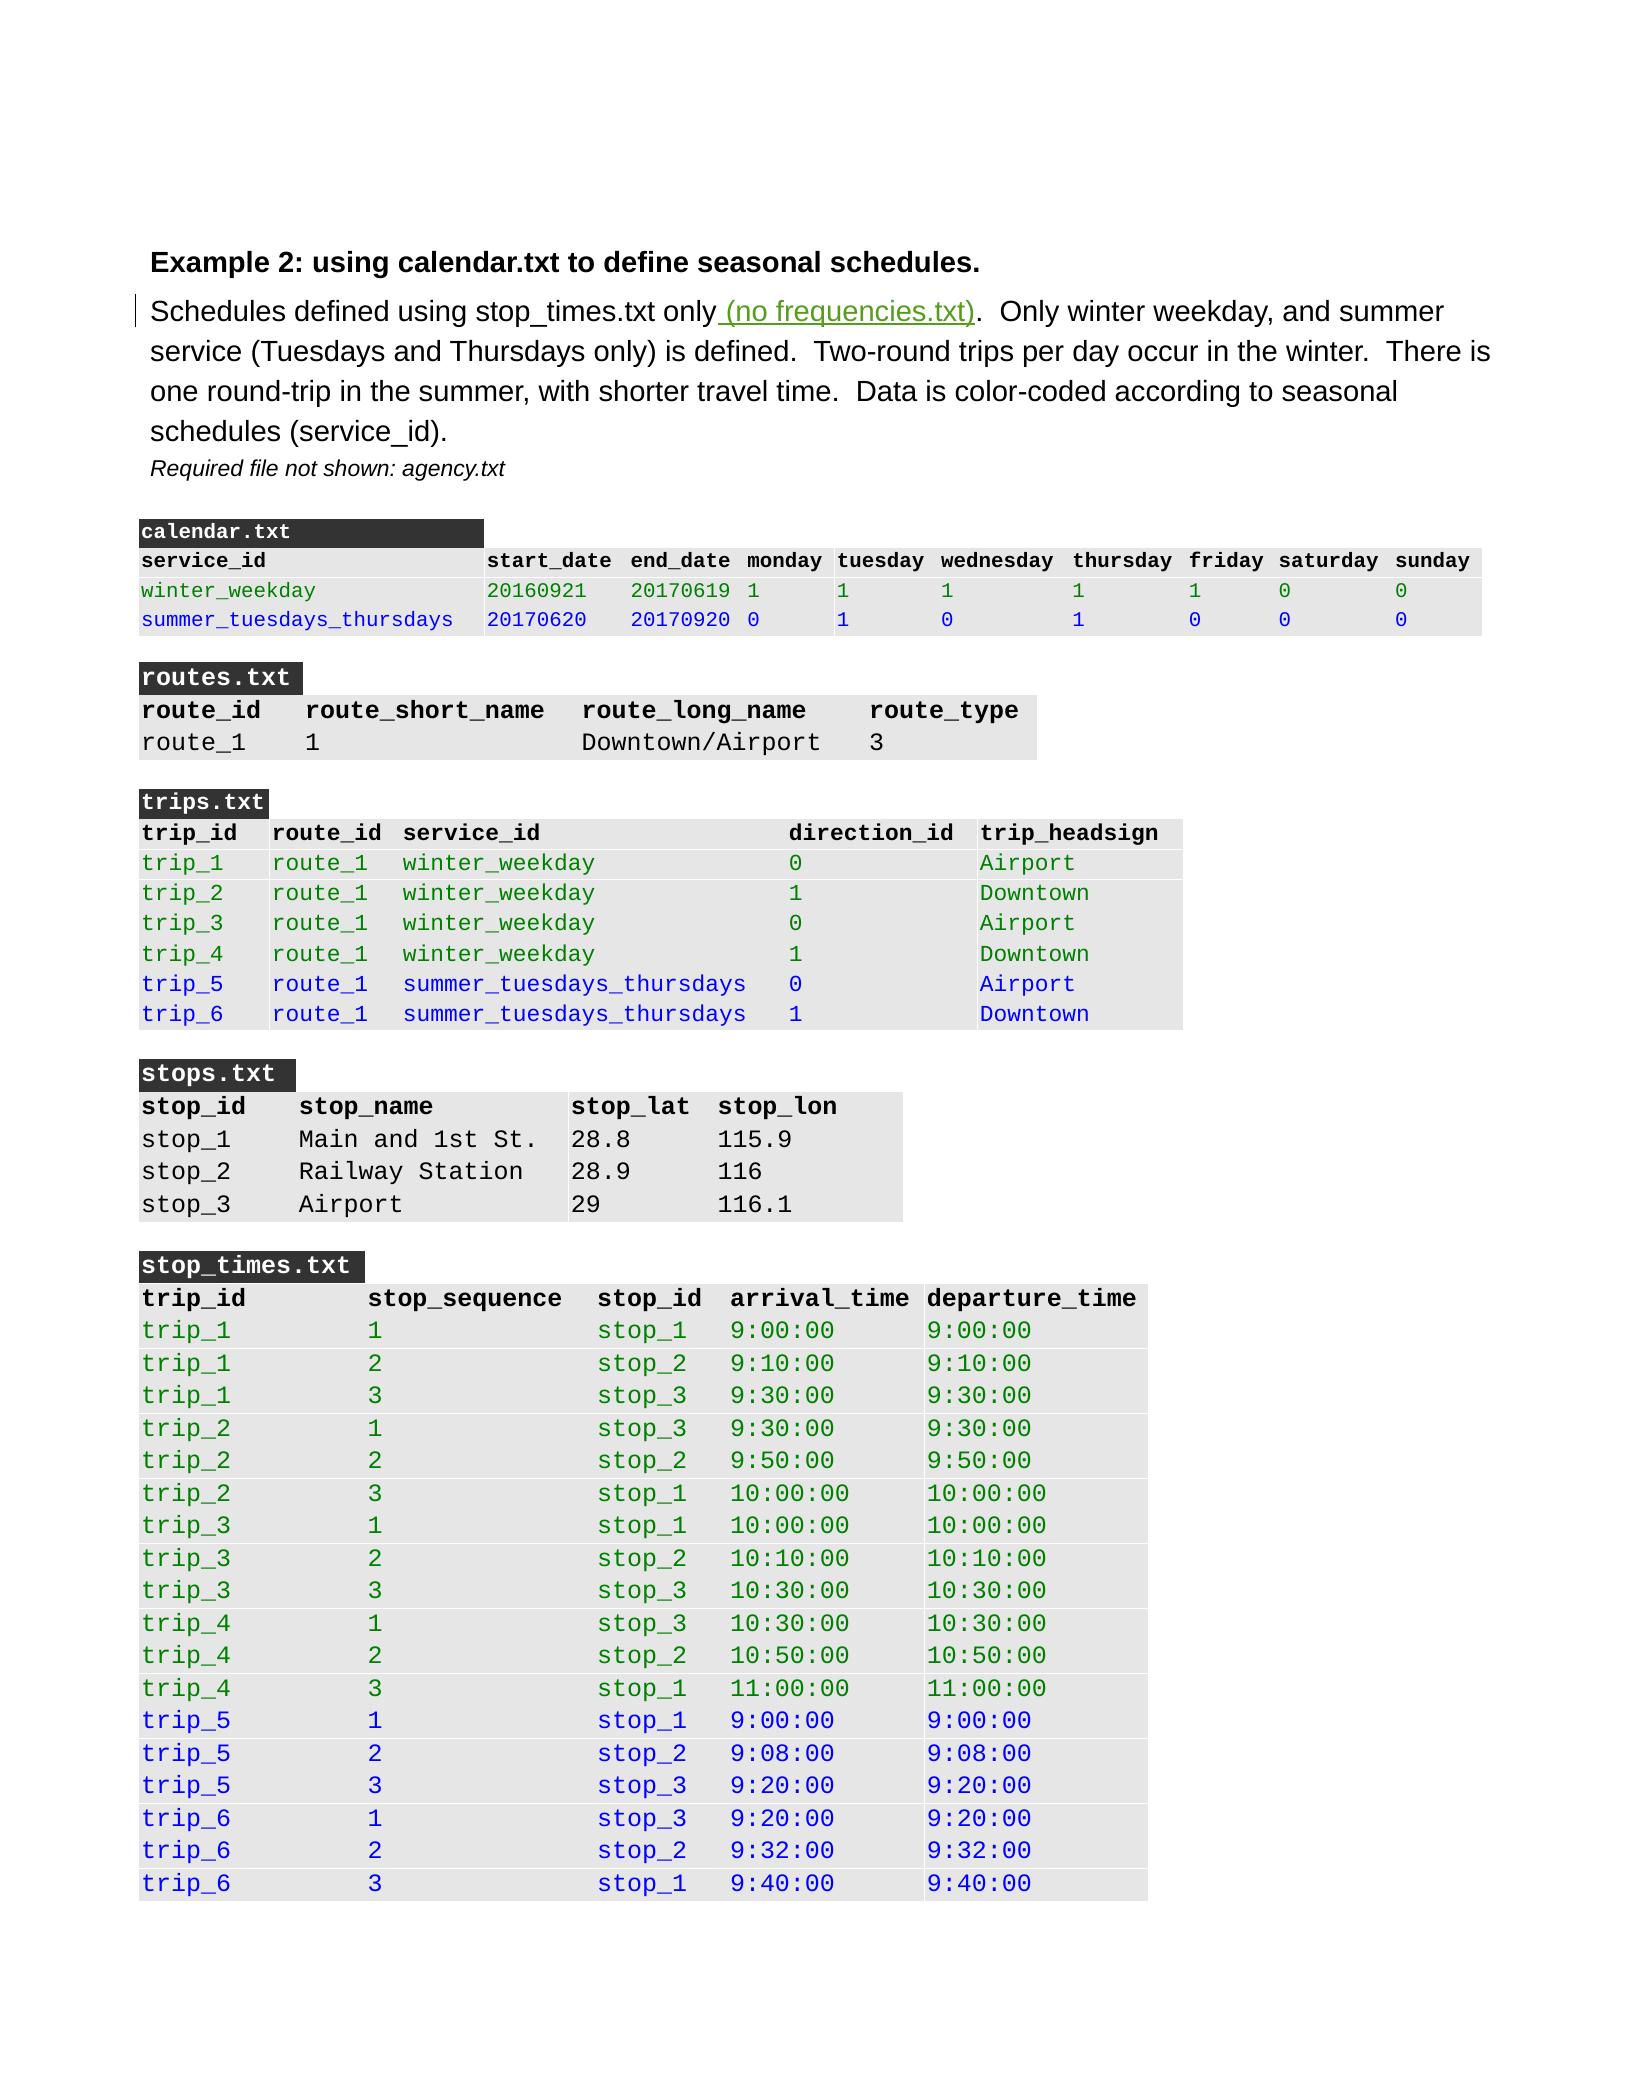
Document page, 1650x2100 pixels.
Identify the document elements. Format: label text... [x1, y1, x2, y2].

table_cell 9:30:00 [925, 1414, 1148, 1446]
table_cell 116 [715, 1157, 903, 1189]
table_cell trip_id [139, 819, 269, 849]
table_cell friday [1187, 548, 1276, 577]
table_cell saturday [1276, 548, 1393, 577]
table_cell 1 [303, 728, 579, 760]
table_cell stop_2 [595, 1446, 728, 1478]
table_cell trip_2 [139, 1446, 365, 1478]
table_cell 9:50:00 [728, 1446, 924, 1478]
table_cell trip_5 [139, 1706, 365, 1738]
table_cell 10:10:00 [728, 1544, 924, 1576]
table_cell Downtown [978, 880, 1183, 910]
table_cell 20170619 [628, 578, 745, 607]
table_cell 10:00:00 [925, 1479, 1148, 1511]
table_cell 11:00:00 [728, 1674, 924, 1706]
table_cell 0 [939, 607, 1070, 636]
table_cell 9:10:00 [728, 1349, 924, 1381]
table_cell departure_time [925, 1284, 1148, 1316]
table_cell stop_id [595, 1284, 728, 1316]
table_cell route_1 [270, 970, 401, 1000]
table_cell 28.9 [569, 1157, 715, 1189]
table_cell route_id [270, 819, 401, 849]
table_cell 2 [365, 1446, 595, 1478]
table_cell 0 [1393, 607, 1482, 636]
table_cell winter_weekday [139, 578, 484, 607]
table_cell 9:32:00 [728, 1836, 924, 1868]
table_cell trip_headsign [978, 819, 1183, 849]
table_cell trip_1 [139, 1381, 365, 1413]
table_cell 1 [1070, 607, 1187, 636]
table_header [579, 662, 867, 695]
table_cell trip_4 [139, 1674, 365, 1706]
table_header [628, 519, 745, 548]
table_cell trip_2 [139, 880, 269, 910]
table_cell route_1 [270, 940, 401, 970]
table_cell 0 [1276, 578, 1393, 607]
table_cell summer_tuesdays_thursdays [401, 970, 786, 1000]
text Required file not shown: agency.txt [150, 454, 1500, 481]
table_cell winter_weekday [401, 850, 786, 879]
table_cell stop_lat [569, 1092, 715, 1124]
table_header [715, 1059, 903, 1092]
table_cell 28.8 [569, 1124, 715, 1157]
table_header [867, 662, 1037, 695]
table_cell 1 [939, 578, 1070, 607]
table_cell 20170620 [485, 607, 628, 636]
table_cell stop_2 [595, 1836, 728, 1868]
table_cell direction_id [786, 819, 977, 849]
table_cell 9:20:00 [728, 1804, 924, 1836]
table_cell route_id [139, 695, 303, 728]
table_cell stop_2 [595, 1544, 728, 1576]
table_cell trip_5 [139, 1771, 365, 1803]
table_cell route_1 [270, 850, 401, 879]
table_cell stop_id [139, 1092, 296, 1124]
table_cell winter_weekday [401, 910, 786, 940]
table_header stops.txt [139, 1059, 296, 1092]
table_cell 1 [745, 578, 834, 607]
table_header [401, 789, 786, 819]
table_cell 9:10:00 [925, 1349, 1148, 1381]
table_cell service_id [401, 819, 786, 849]
table_cell trip_6 [139, 1804, 365, 1836]
table_cell 10:00:00 [925, 1511, 1148, 1543]
table_header [1393, 519, 1482, 548]
table_cell Downtown/Airport [579, 728, 867, 760]
table_cell stop_1 [595, 1869, 728, 1901]
table_cell 0 [786, 970, 977, 1000]
table_cell 20160921 [485, 578, 628, 607]
table_cell stop_1 [595, 1316, 728, 1348]
table_header trips.txt [139, 789, 269, 819]
table_cell 9:08:00 [925, 1739, 1148, 1771]
table_header [303, 662, 579, 695]
table_cell stop_1 [595, 1479, 728, 1511]
table_cell trip_6 [139, 1836, 365, 1868]
table_header [595, 1251, 728, 1283]
table_cell stop_3 [595, 1771, 728, 1803]
table_cell 9:20:00 [925, 1804, 1148, 1836]
table_cell stop_2 [595, 1739, 728, 1771]
table_cell 2 [365, 1836, 595, 1868]
table_cell Airport [978, 970, 1183, 1000]
table_cell trip_3 [139, 1511, 365, 1543]
table_cell Downtown [978, 940, 1183, 970]
table_cell 9:20:00 [925, 1771, 1148, 1803]
table_cell 11:00:00 [925, 1674, 1148, 1706]
table_cell 10:30:00 [728, 1609, 924, 1641]
table_cell 0 [786, 850, 977, 879]
table_cell 1 [835, 607, 939, 636]
table_header [835, 519, 939, 548]
table_cell trip_1 [139, 1349, 365, 1381]
table_cell 2 [365, 1641, 595, 1673]
table_cell stop_sequence [365, 1284, 595, 1316]
table_cell 0 [786, 910, 977, 940]
table_header [978, 789, 1183, 819]
table_cell trip_4 [139, 1609, 365, 1641]
table_cell 29 [569, 1189, 715, 1222]
table_cell 9:40:00 [728, 1869, 924, 1901]
table_cell route_long_name [579, 695, 867, 728]
table_cell 3 [365, 1576, 595, 1608]
table_cell 1 [365, 1706, 595, 1738]
table_cell route_1 [270, 880, 401, 910]
table_cell 10:30:00 [925, 1576, 1148, 1608]
table_header [745, 519, 834, 548]
table_cell monday [745, 548, 834, 577]
table_cell Airport [296, 1189, 568, 1222]
table_cell thursday [1070, 548, 1187, 577]
table_cell 10:00:00 [728, 1511, 924, 1543]
table_cell trip_5 [139, 1739, 365, 1771]
table_cell trip_id [139, 1284, 365, 1316]
table_header routes.txt [139, 662, 303, 695]
table_cell 2 [365, 1349, 595, 1381]
table_cell stop_3 [595, 1414, 728, 1446]
table_cell summer_tuesdays_thursdays [401, 1000, 786, 1030]
table_header stop_times.txt [139, 1251, 365, 1283]
table_header [1070, 519, 1187, 548]
table_cell tuesday [835, 548, 939, 577]
table_header [569, 1059, 715, 1092]
table_cell route_type [867, 695, 1037, 728]
table_cell 9:40:00 [925, 1869, 1148, 1901]
table_cell 1 [786, 1000, 977, 1030]
table_cell trip_3 [139, 1544, 365, 1576]
table_cell 9:30:00 [728, 1381, 924, 1413]
table_cell route_1 [270, 910, 401, 940]
table_cell winter_weekday [401, 940, 786, 970]
table_cell trip_2 [139, 1414, 365, 1446]
table_cell stop_2 [139, 1157, 296, 1189]
table_cell 10:30:00 [925, 1609, 1148, 1641]
table_cell 9:50:00 [925, 1446, 1148, 1478]
table_cell Downtown [978, 1000, 1183, 1030]
table_cell sunday [1393, 548, 1482, 577]
table_cell 1 [1070, 578, 1187, 607]
table_cell 9:30:00 [925, 1381, 1148, 1413]
table_cell 115.9 [715, 1124, 903, 1157]
table_cell stop_1 [595, 1674, 728, 1706]
table_cell 10:50:00 [925, 1641, 1148, 1673]
table_cell 0 [745, 607, 834, 636]
table_cell arrival_time [728, 1284, 924, 1316]
table_cell 20170920 [628, 607, 745, 636]
table_cell stop_3 [139, 1189, 296, 1222]
table_cell 1 [1187, 578, 1276, 607]
table_header [925, 1251, 1148, 1283]
table_cell wednesday [939, 548, 1070, 577]
table_cell 1 [365, 1804, 595, 1836]
table_header [485, 519, 628, 548]
table_cell trip_3 [139, 910, 269, 940]
table_header [786, 789, 977, 819]
table_cell 3 [365, 1674, 595, 1706]
table_cell stop_1 [139, 1124, 296, 1157]
table_header calendar.txt [139, 519, 484, 548]
table_cell end_date [628, 548, 745, 577]
table_cell route_1 [270, 1000, 401, 1030]
table_cell 3 [365, 1381, 595, 1413]
table_cell 0 [1393, 578, 1482, 607]
table_cell 9:08:00 [728, 1739, 924, 1771]
table_header [270, 789, 401, 819]
table_cell 3 [365, 1479, 595, 1511]
table_cell stop_2 [595, 1349, 728, 1381]
table_cell trip_1 [139, 1316, 365, 1348]
table_cell 3 [365, 1771, 595, 1803]
table_cell stop_1 [595, 1706, 728, 1738]
table_cell stop_lon [715, 1092, 903, 1124]
table_cell trip_4 [139, 940, 269, 970]
subtitle Example 2: using calendar.txt to define seasonal schedules. [150, 245, 1500, 279]
table_cell stop_3 [595, 1381, 728, 1413]
table_cell 0 [1187, 607, 1276, 636]
table_cell 116.1 [715, 1189, 903, 1222]
table_cell 9:32:00 [925, 1836, 1148, 1868]
table_cell 1 [786, 940, 977, 970]
text Schedules defined using stop_times.txt only (no frequencies.txt). Only winter weekday, and summer service (Tuesdays and Thursdays only) is defined. Two-round trips per day occur in the winter. There is one round-trip in the summer, with shorter travel time. Data is color-coded according to seasonal schedules (service_id). [150, 294, 1500, 448]
table_cell 1 [365, 1609, 595, 1641]
table_cell 3 [365, 1869, 595, 1901]
table_cell 3 [867, 728, 1037, 760]
table_cell 9:00:00 [925, 1706, 1148, 1738]
table_cell winter_weekday [401, 880, 786, 910]
table_cell route_1 [139, 728, 303, 760]
table_cell 10:50:00 [728, 1641, 924, 1673]
table_cell 10:00:00 [728, 1479, 924, 1511]
table_cell 1 [365, 1316, 595, 1348]
table_header [939, 519, 1070, 548]
table_cell 1 [786, 880, 977, 910]
table_header [296, 1059, 568, 1092]
table_cell 1 [365, 1414, 595, 1446]
table_header [728, 1251, 924, 1283]
table_cell 2 [365, 1544, 595, 1576]
table_cell 0 [1276, 607, 1393, 636]
table_cell 2 [365, 1739, 595, 1771]
table_cell route_short_name [303, 695, 579, 728]
table_cell 1 [835, 578, 939, 607]
table_cell stop_2 [595, 1641, 728, 1673]
table_header [1276, 519, 1393, 548]
table_cell stop_3 [595, 1576, 728, 1608]
table_cell stop_3 [595, 1804, 728, 1836]
table_cell trip_5 [139, 970, 269, 1000]
table_cell stop_3 [595, 1609, 728, 1641]
table_cell trip_4 [139, 1641, 365, 1673]
table_cell Airport [978, 850, 1183, 879]
table_cell trip_6 [139, 1000, 269, 1030]
table_cell 9:30:00 [728, 1414, 924, 1446]
table_cell 10:10:00 [925, 1544, 1148, 1576]
table_cell Railway Station [296, 1157, 568, 1189]
table_cell 10:30:00 [728, 1576, 924, 1608]
table_cell trip_2 [139, 1479, 365, 1511]
table_cell stop_1 [595, 1511, 728, 1543]
table_cell Airport [978, 910, 1183, 940]
table_cell Main and 1st St. [296, 1124, 568, 1157]
table_cell service_id [139, 548, 484, 577]
table_cell start_date [485, 548, 628, 577]
table_cell stop_name [296, 1092, 568, 1124]
table_cell trip_3 [139, 1576, 365, 1608]
table_cell 9:00:00 [728, 1706, 924, 1738]
table_cell trip_6 [139, 1869, 365, 1901]
table_cell 9:00:00 [728, 1316, 924, 1348]
table_cell trip_1 [139, 850, 269, 879]
table_cell summer_tuesdays_thursdays [139, 607, 484, 636]
table_cell 1 [365, 1511, 595, 1543]
table_header [365, 1251, 595, 1283]
table_header [1187, 519, 1276, 548]
table_cell 9:00:00 [925, 1316, 1148, 1348]
table_cell 9:20:00 [728, 1771, 924, 1803]
